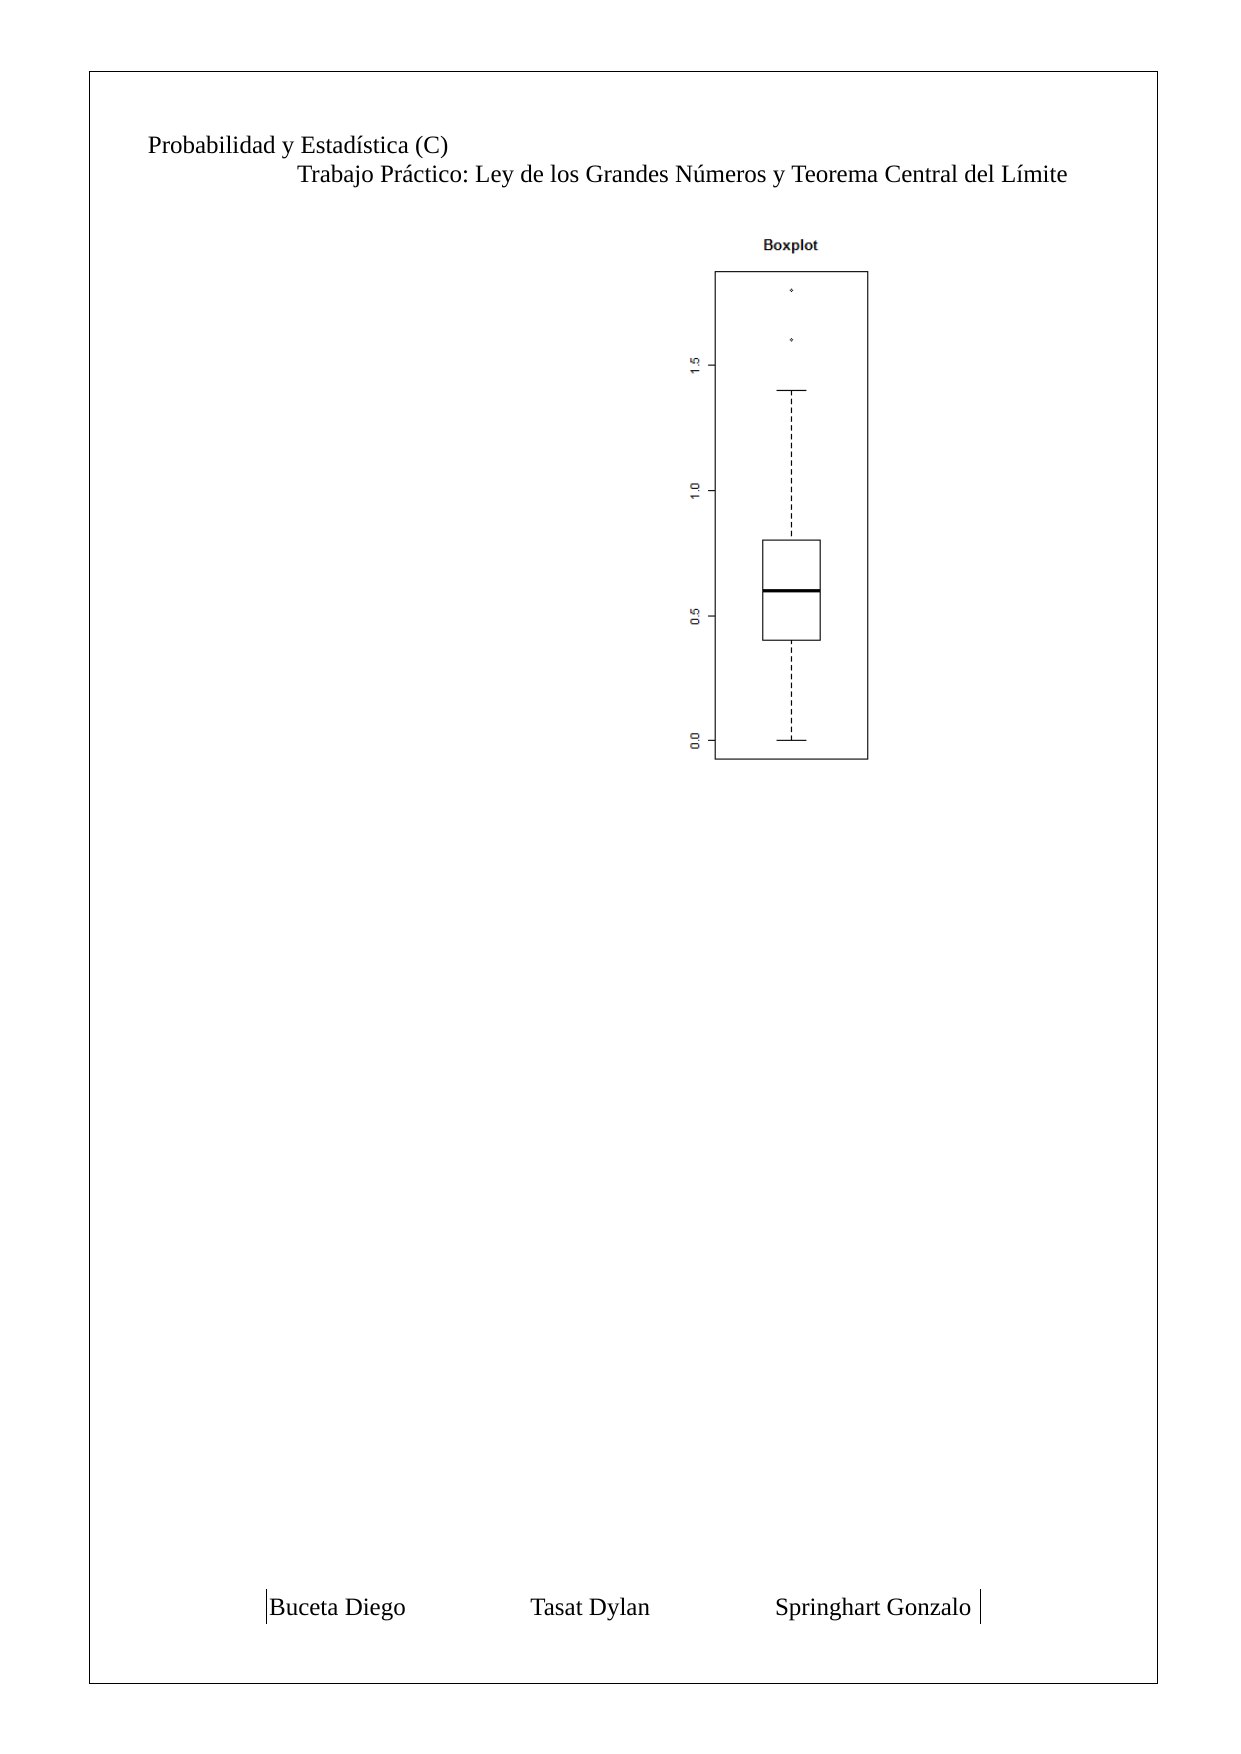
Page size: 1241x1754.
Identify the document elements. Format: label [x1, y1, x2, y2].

picture [665, 226, 928, 796]
